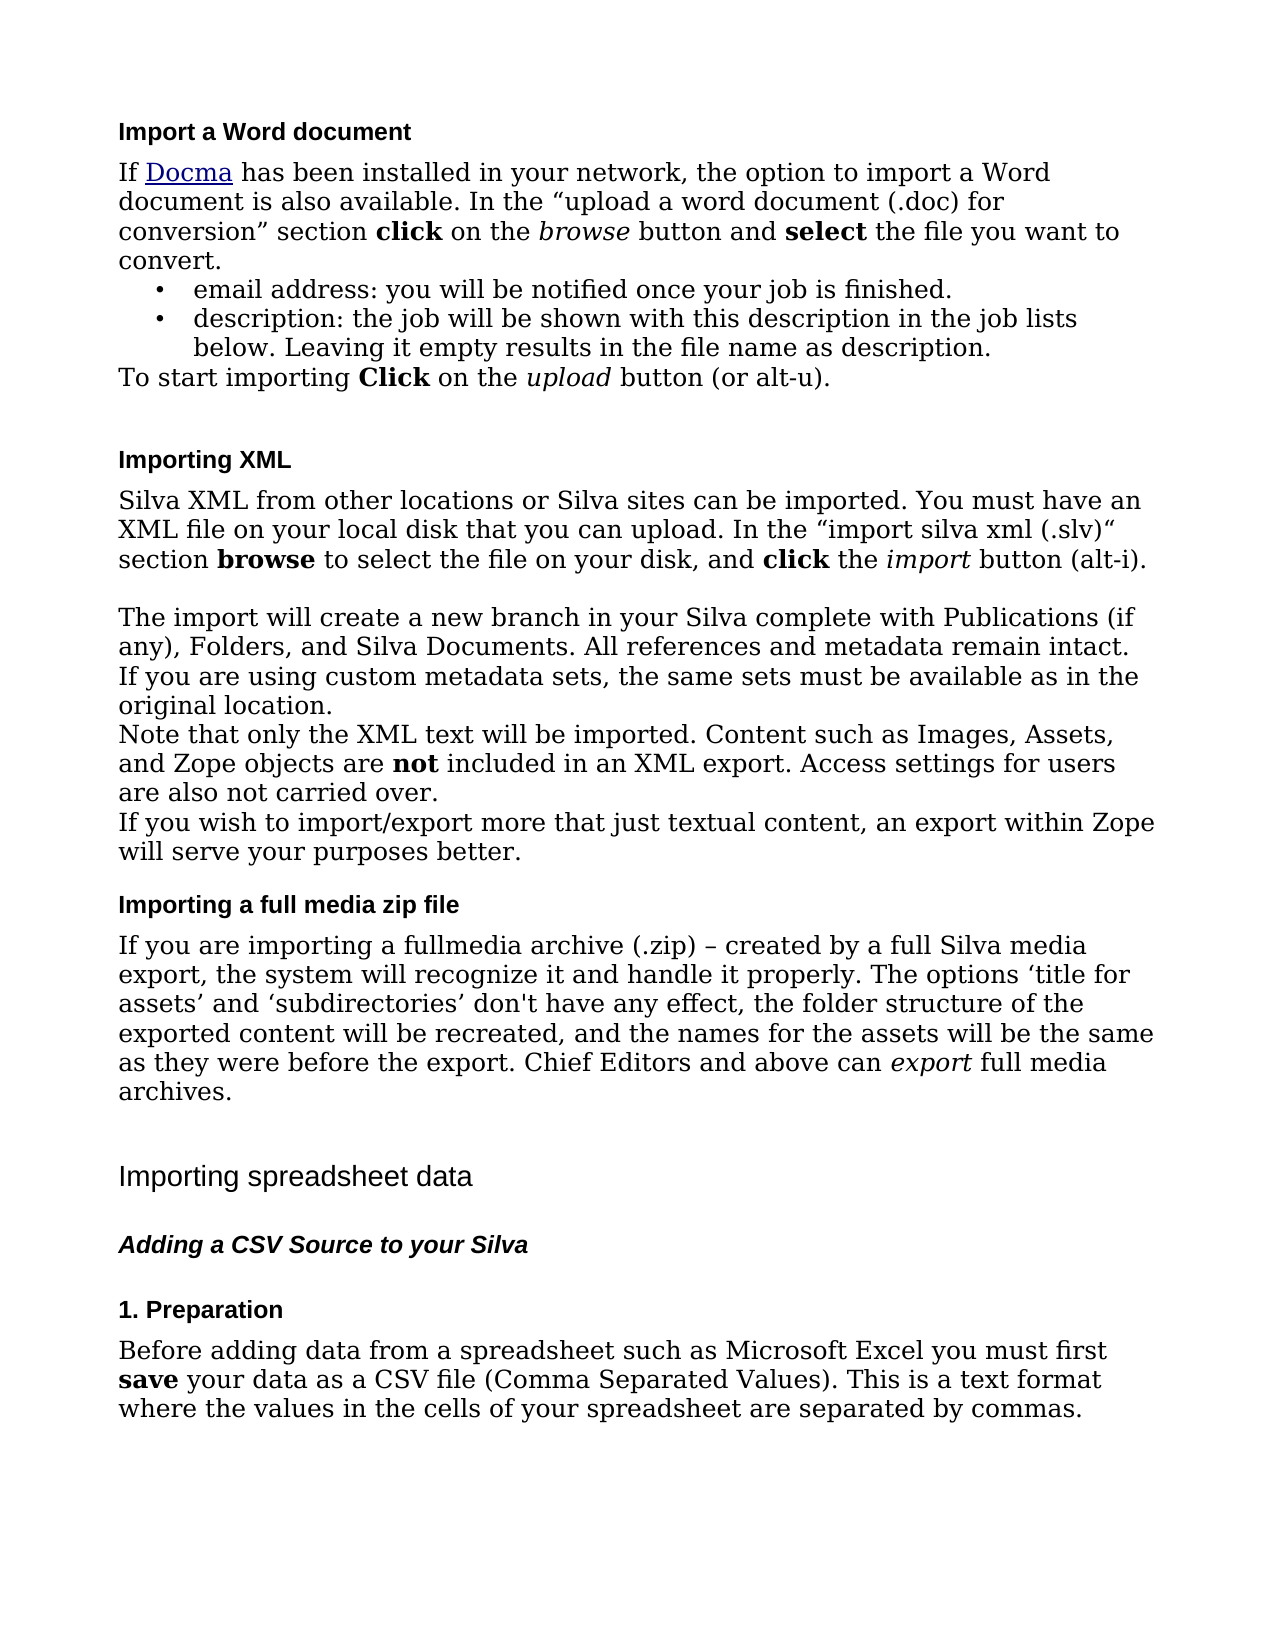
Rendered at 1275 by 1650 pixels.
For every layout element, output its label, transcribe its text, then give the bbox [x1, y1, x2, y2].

text Silva XML from other locations or Silva sites can be imported. You must have an XML file on your local disk that you can upload. In the “import silva xml (.slv)“ section browse to select the file on your disk, and click the import button (alt-i). [118, 486, 1157, 603]
subtitle Importing a full media zip file [118, 891, 1157, 919]
text If you are importing a fullmedia archive (.zip) – created by a full Silva media export, the system will recognize it and handle it properly. The options ‘title for assets’ and ‘subdirectories’ don't have any effect, the folder structure of the exported content will be recreated, and the names for the assets will be the same as they were before the export. Chief Editors and above can export full media archives. [118, 931, 1157, 1135]
text Before adding data from a spreadsheet such as Microsoft Excel you must first save your data as a CSV file (Comma Separated Values). This is a text format where the values in the cells of your spreadsheet are separated by commas. [118, 1336, 1157, 1424]
list email address: you will be notified once your job is finished. [156, 275, 1157, 304]
subtitle Importing XML [118, 446, 1157, 474]
text If you wish to import/export more that just textual content, an export within Zope will serve your purposes better. [118, 808, 1157, 866]
text If Docma has been installed in your network, the option to import a Word document is also available. In the “upload a word document (.doc) for conversion” section click on the browse button and select the file you want to convert. [118, 158, 1157, 275]
subtitle 1. Preparation [118, 1296, 1157, 1323]
text The import will create a new branch in your Silva complete with Publications (if any), Folders, and Silva Documents. All references and metadata remain intact. If you are using custom metadata sets, the same sets must be available as in the original location. [118, 603, 1157, 720]
list description: the job will be shown with this description in the job lists below. Leaving it empty results in the file name as description. [156, 304, 1157, 363]
text Note that only the XML text will be imported. Content such as Images, Assets, and Zope objects are not included in an XML export. Access settings for users are also not carried over. [118, 720, 1157, 808]
subtitle Importing spreadsheet data [118, 1160, 1157, 1193]
text To start importing Click on the upload button (or alt-u). [118, 363, 1157, 421]
subtitle Adding a CSV Source to your Silva [118, 1231, 1157, 1258]
subtitle Import a Word document [118, 118, 1157, 146]
